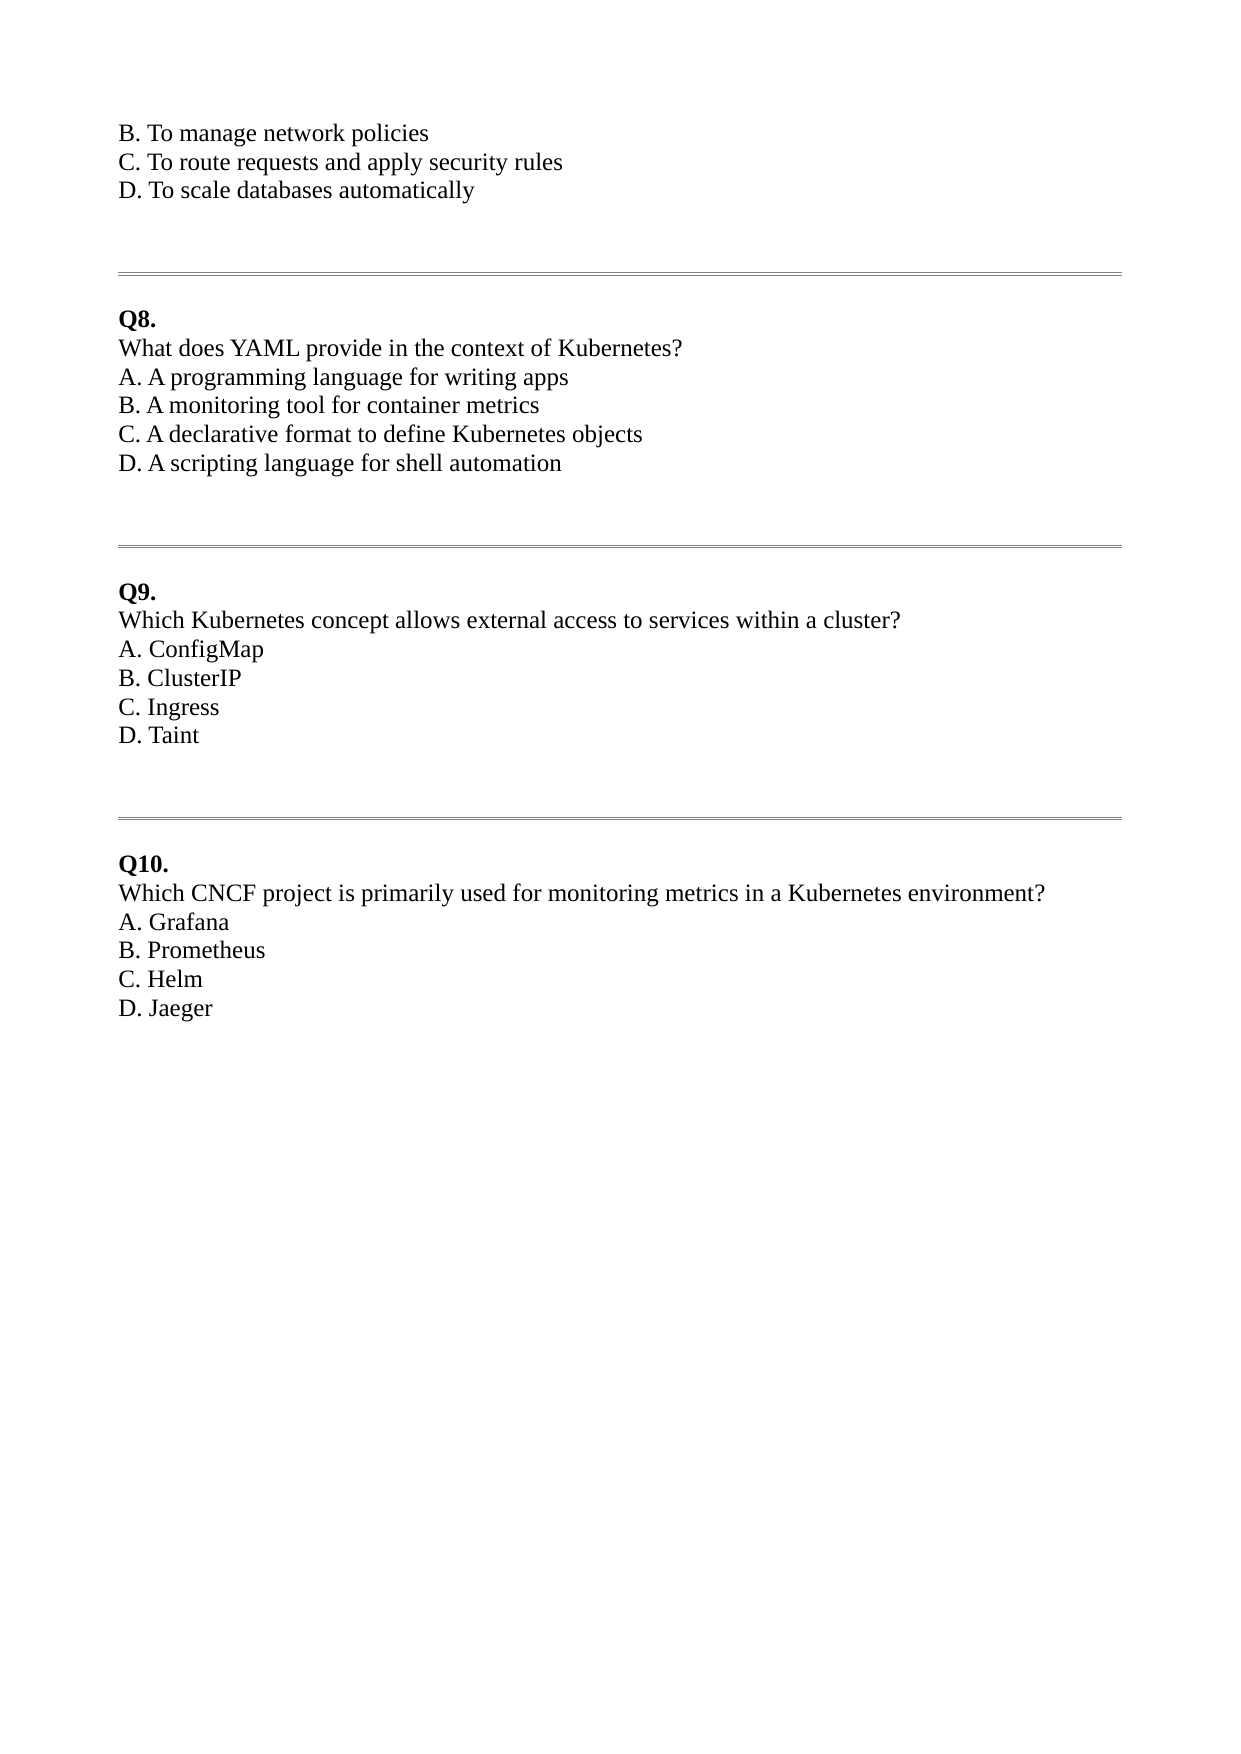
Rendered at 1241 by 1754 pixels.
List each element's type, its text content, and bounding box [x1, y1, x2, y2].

text Q10. Which CNCF project is primarily used for monitoring metrics in a Kubernetes environment? A. Grafana B. Prometheus C. Helm D. Jaeger [118, 849, 1122, 1022]
text Q8. What does YAML provide in the context of Kubernetes? A. A programming language for writing apps B. A monitoring tool for container metrics C. A declarative format to define Kubernetes objects D. A scripting language for shell automation [118, 304, 1122, 477]
text Q9. Which Kubernetes concept allows external access to services within a cluster? A. ConfigMap B. ClusterIP C. Ingress D. Taint [118, 577, 1122, 749]
text B. To manage network policies C. To route requests and apply security rules D. To scale databases automatically [118, 118, 1122, 204]
